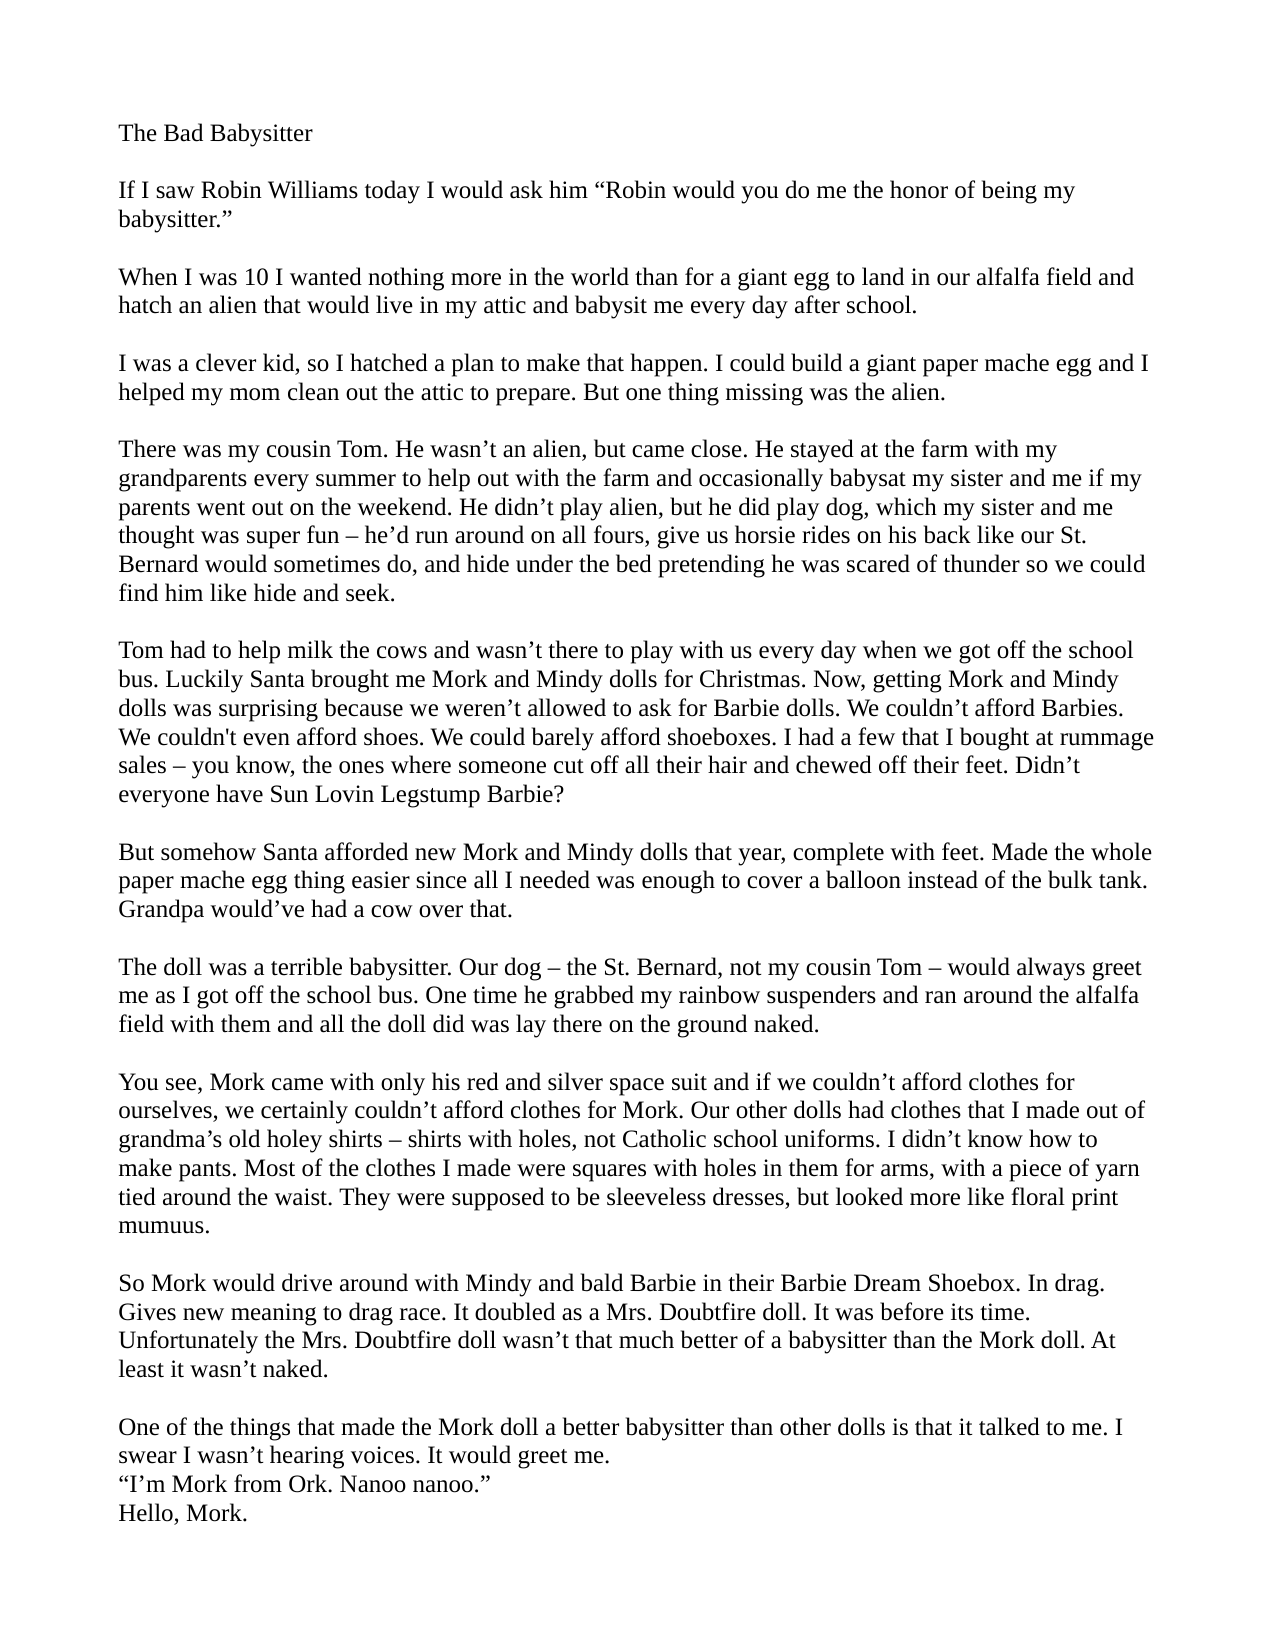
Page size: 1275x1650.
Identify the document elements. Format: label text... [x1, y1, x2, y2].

text I was a clever kid, so I hatched a plan to make that happen. I could build a giant paper mache egg and I helped my mom clean out the attic to prepare. But one thing missing was the alien. [118, 348, 1157, 406]
text When I was 10 I wanted nothing more in the world than for a giant egg to land in our alfalfa field and hatch an alien that would live in my attic and babysit me every day after school. [118, 262, 1157, 319]
text The Bad Babysitter [118, 118, 1157, 147]
text Tom had to help milk the cows and wasn’t there to play with us every day when we got off the school bus. Luckily Santa brought me Mork and Mindy dolls for Christmas. Now, getting Mork and Mindy dolls was surprising because we weren’t allowed to ask for Barbie dolls. We couldn’t afford Barbies. We couldn't even afford shoes. We could barely afford shoeboxes. I had a few that I bought at rummage sales – you know, the ones where someone cut off all their hair and chewed off their feet. Didn’t everyone have Sun Lovin Legstump Barbie? [118, 636, 1157, 808]
text You see, Mork came with only his red and silver space suit and if we couldn’t afford clothes for ourselves, we certainly couldn’t afford clothes for Mork. Our other dolls had clothes that I made out of grandma’s old holey shirts – shirts with holes, not Catholic school uniforms. I didn’t know how to make pants. Most of the clothes I made were squares with holes in them for arms, with a piece of yarn tied around the waist. They were supposed to be sleeveless dresses, but looked more like floral print mumuus. [118, 1067, 1157, 1239]
text “I’m Mork from Ork. Nanoo nanoo.” [118, 1469, 1157, 1498]
text One of the things that made the Mork doll a better babysitter than other dolls is that it talked to me. I swear I wasn’t hearing voices. It would greet me. [118, 1412, 1157, 1469]
text But somehow Santa afforded new Mork and Mindy dolls that year, complete with feet. Made the whole paper mache egg thing easier since all I needed was enough to cover a balloon instead of the bulk tank. Grandpa would’ve had a cow over that. [118, 837, 1157, 923]
text If I saw Robin Williams today I would ask him “Robin would you do me the honor of being my babysitter.” [118, 176, 1157, 233]
text Hello, Mork. [118, 1498, 1157, 1527]
text The doll was a terrible babysitter. Our dog – the St. Bernard, not my cousin Tom – would always greet me as I got off the school bus. One time he grabbed my rainbow suspenders and ran around the alfalfa field with them and all the doll did was lay there on the ground naked. [118, 952, 1157, 1038]
text So Mork would drive around with Mindy and bald Barbie in their Barbie Dream Shoebox. In drag. Gives new meaning to drag race. It doubled as a Mrs. Doubtfire doll. It was before its time. Unfortunately the Mrs. Doubtfire doll wasn’t that much better of a babysitter than the Mork doll. At least it wasn’t naked. [118, 1268, 1157, 1383]
text There was my cousin Tom. He wasn’t an alien, but came close. He stayed at the farm with my grandparents every summer to help out with the farm and occasionally babysat my sister and me if my parents went out on the weekend. He didn’t play alien, but he did play dog, which my sister and me thought was super fun – he’d run around on all fours, give us horsie rides on his back like our St. Bernard would sometimes do, and hide under the bed pretending he was scared of thunder so we could find him like hide and seek. [118, 434, 1157, 607]
